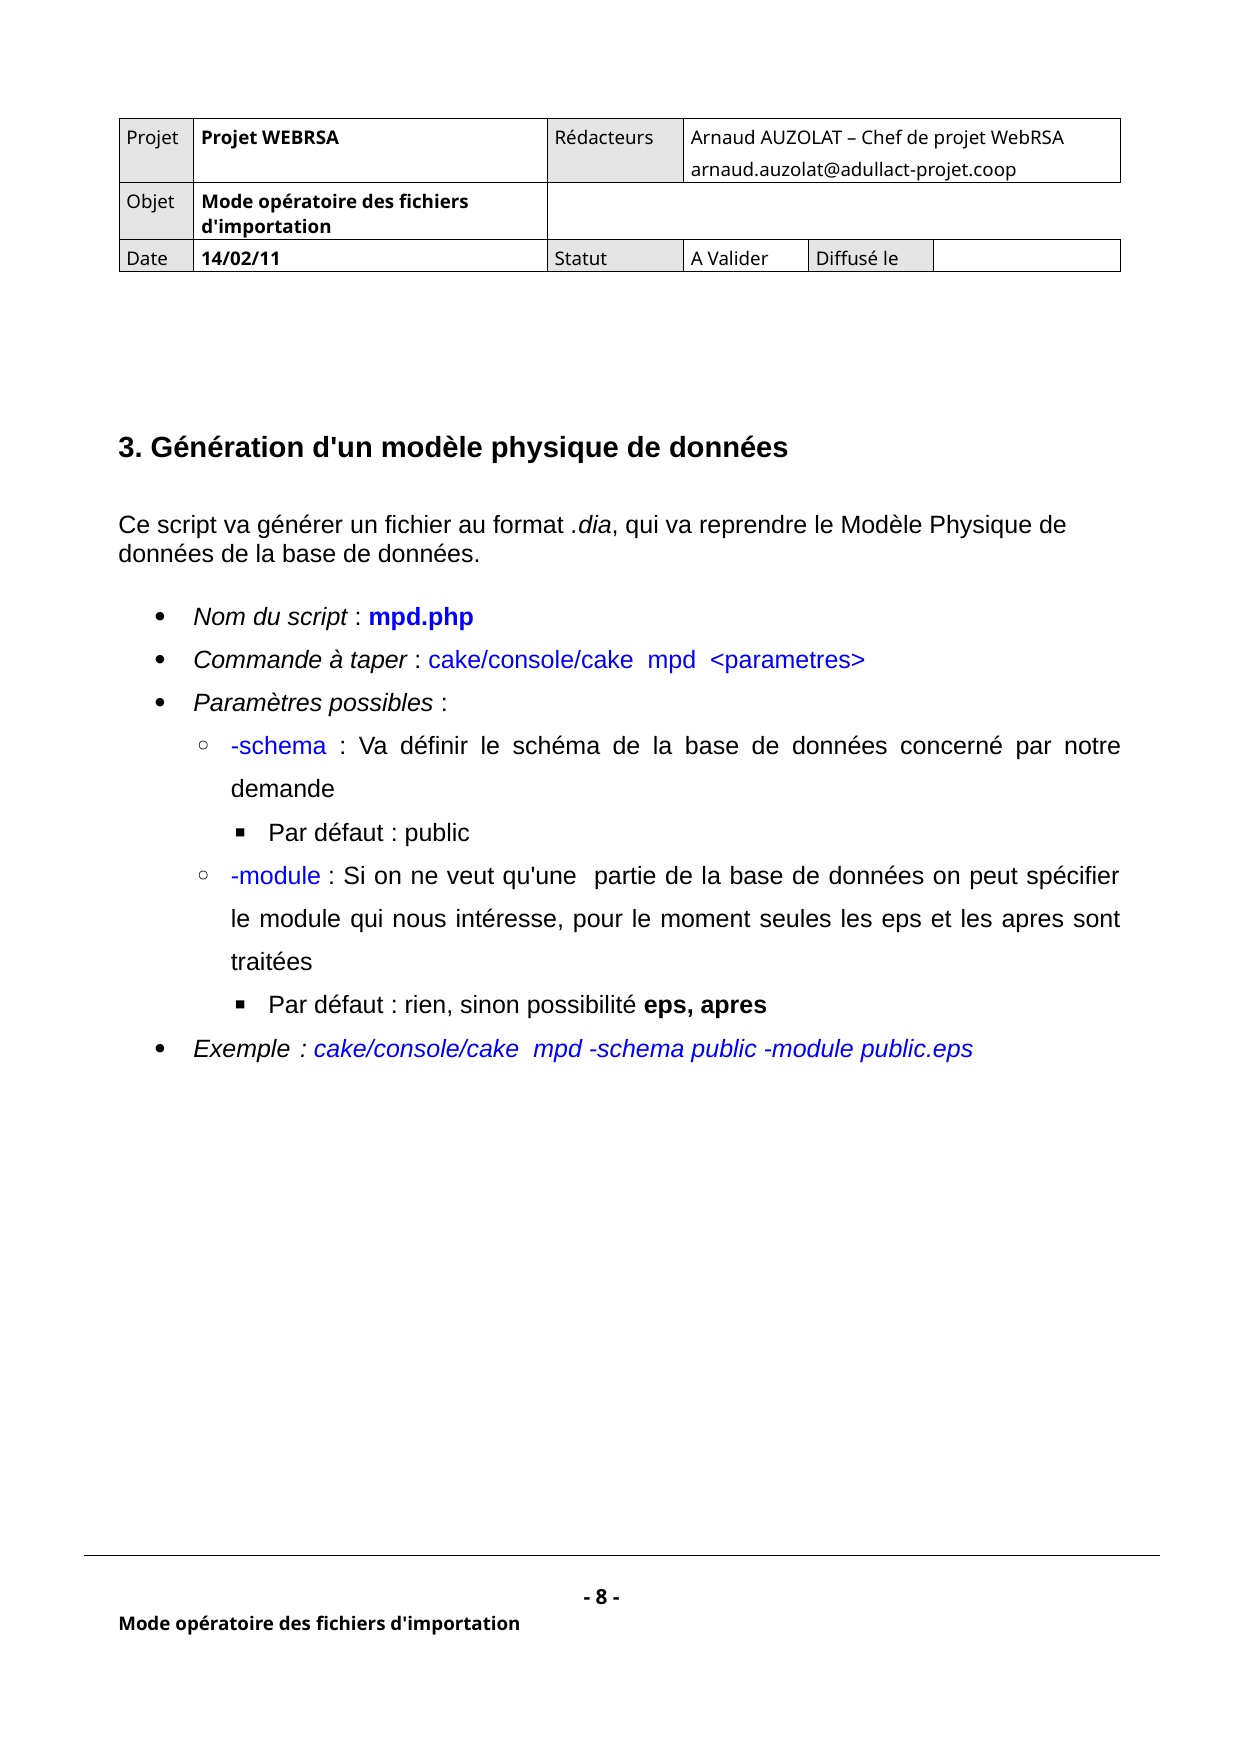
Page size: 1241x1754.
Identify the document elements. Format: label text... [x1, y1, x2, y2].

list Exemple : cake/console/cake mpd -schema public -module public.eps [156, 1033, 1122, 1062]
text Ce script va générer un fichier au format .dia, qui va reprendre le Modèle Physique de données de la base de données. [118, 510, 1122, 568]
list -schema : Va définir le schéma de la base de données concerné par notre demande [193, 731, 1122, 803]
list Nom du script : mpd.php [156, 602, 1122, 630]
subtitle 3. Génération d'un modèle physique de données [118, 431, 1122, 464]
list Paramètres possibles : [156, 688, 1122, 717]
list Par défaut : public [231, 818, 1122, 846]
list -module : Si on ne veut qu'une partie de la base de données on peut spécifier le module qui nous intéresse, pour le moment seules les eps et les apres sont traitées [193, 861, 1122, 976]
list Par défaut : rien, sinon possibilité eps, apres [231, 990, 1122, 1019]
list Commande à taper : cake/console/cake mpd <parametres> [156, 645, 1122, 674]
